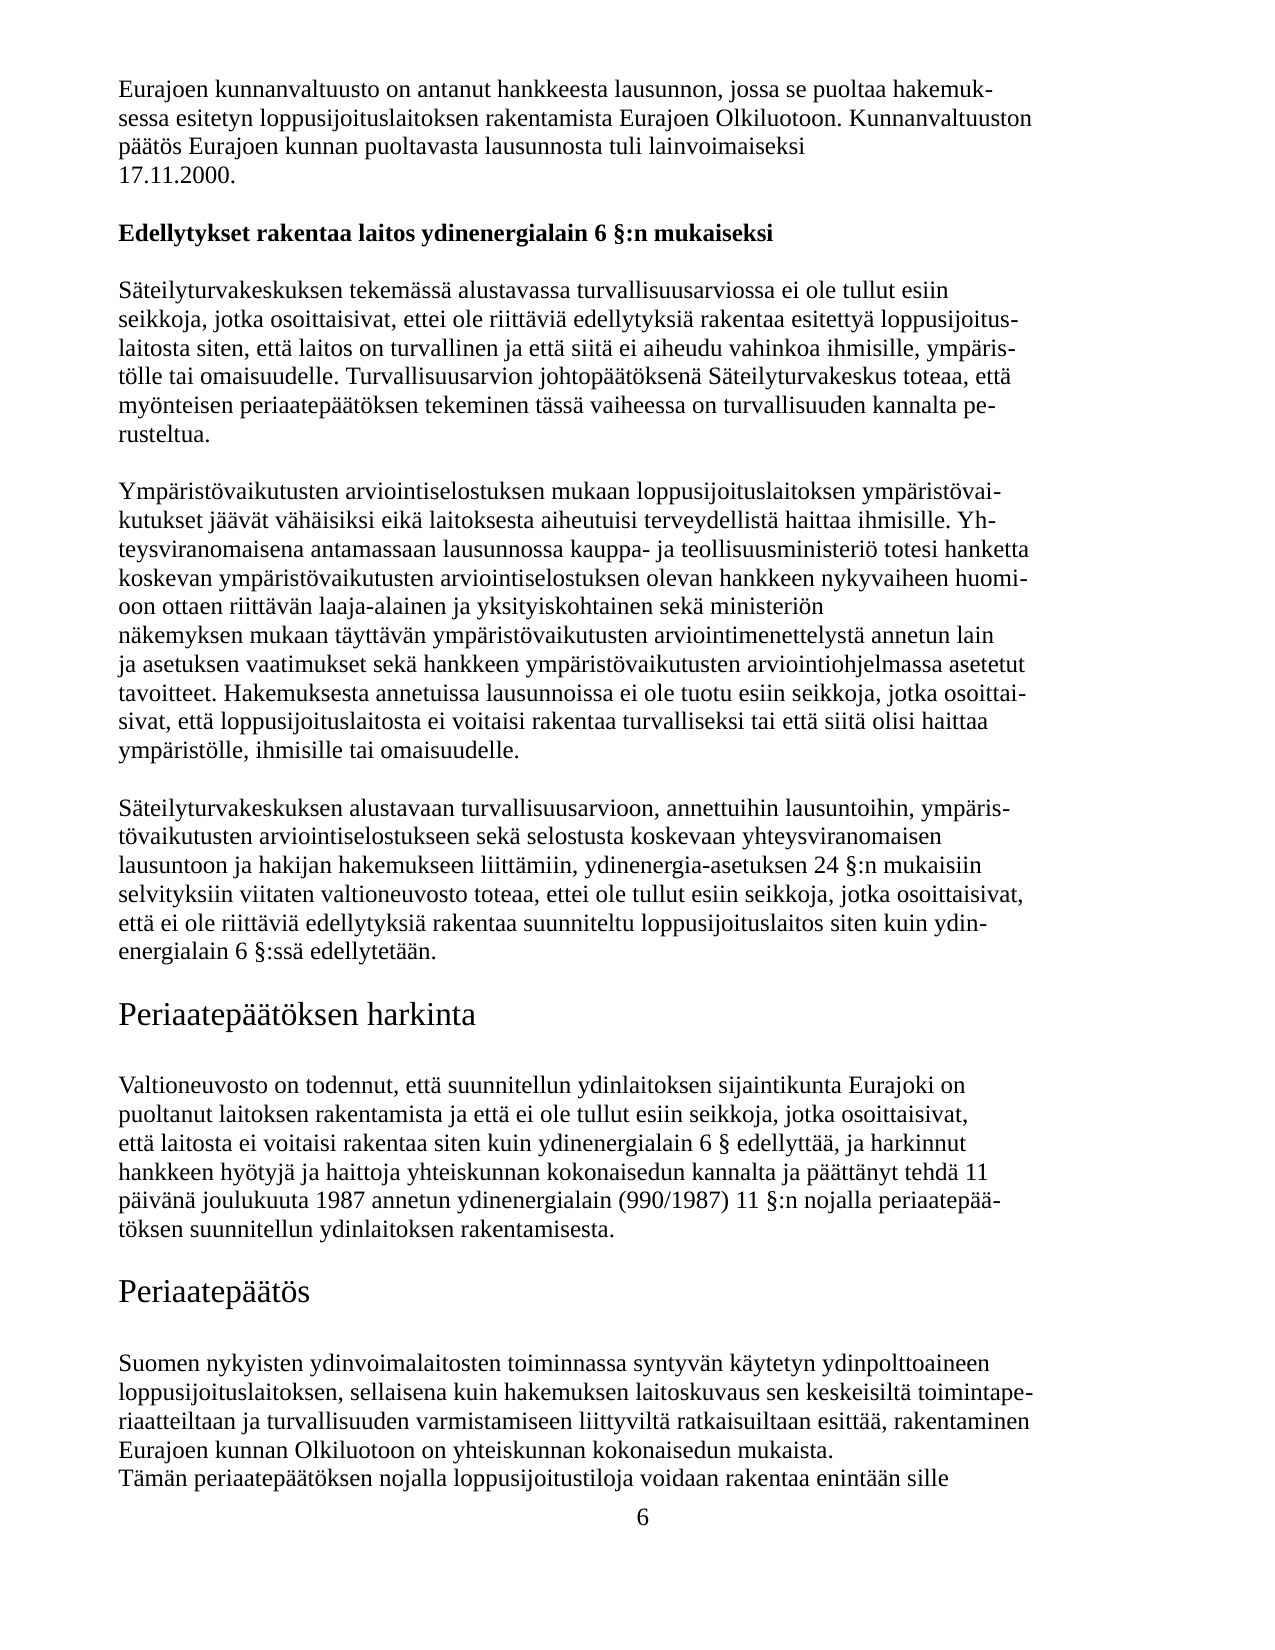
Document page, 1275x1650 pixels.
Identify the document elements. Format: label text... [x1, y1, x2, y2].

text hankkeen hyötyjä ja haittoja yhteiskunnan kokonaisedun kannalta ja päättänyt tehdä 11 [118, 1157, 1034, 1186]
text Tämän periaatepäätöksen nojalla loppusijoitustiloja voidaan rakentaa enintään sille [118, 1463, 1034, 1492]
text 17.11.2000. [118, 160, 1034, 189]
text Eurajoen kunnanvaltuusto on antanut hankkeesta lausunnon, jossa se puoltaa hakemuk­sessa esitetyn loppusijoituslaitoksen rakentamista Eurajoen Olkiluotoon. Kunnanvaltuuston päätös Eurajoen kunnan puoltavasta lausunnosta tuli lainvoimaiseksi [118, 74, 1034, 160]
text Edellytykset rakentaa laitos ydinenergialain 6 §:n mukaiseksi [118, 218, 1034, 246]
text tavoitteet. Hakemuksesta annetuissa lausunnoissa ei ole tuotu esiin seikkoja, jotka osoittai­sivat, että loppusijoituslaitosta ei voitaisi rakentaa turvalliseksi tai että siitä olisi haittaa ympäristölle, ihmisille tai omaisuudelle. [118, 678, 1034, 764]
text Valtioneuvosto on todennut, että suunnitellun ydinlaitoksen sijaintikunta Eurajoki on [118, 1071, 1034, 1099]
text näkemyksen mukaan täyttävän ympäristövaikutusten arviointimenettelystä annetun lain [118, 620, 1034, 649]
text Suomen nykyisten ydinvoimalaitosten toiminnassa syntyvän käytetyn ydinpolttoaineen [118, 1348, 1034, 1377]
text Periaatepäätöksen harkinta [118, 994, 1034, 1032]
text seikkoja, jotka osoittaisivat, ettei ole riittäviä edellytyksiä rakentaa esitettyä loppusijoitus­laitosta siten, että laitos on turvallinen ja että siitä ei aiheudu vahinkoa ihmisille, ympäris­tölle tai omaisuudelle. Turvallisuusarvion johtopäätöksenä Säteilyturvakeskus toteaa, että myönteisen periaatepäätöksen tekeminen tässä vaiheessa on turvallisuuden kannalta pe­rusteltua. [118, 304, 1034, 448]
text Ympäristövaikutusten arviointiselostuksen mukaan loppusijoituslaitoksen ympäristövai­kutukset jäävät vähäisiksi eikä laitoksesta aiheutuisi terveydellistä haittaa ihmisille. Yh­teysviranomaisena antamassaan lausunnossa kauppa- ja teollisuusministeriö totesi hanketta koskevan ympäristövaikutusten arviointiselostuksen olevan hankkeen nykyvaiheen huomi­oon ottaen riittävän laaja-alainen ja yksityiskohtainen sekä ministeriön [118, 476, 1034, 620]
text Säteilyturvakeskuksen alustavaan turvallisuusarvioon, annettuihin lausuntoihin, ympäris­tövaikutusten arviointiselostukseen sekä selostusta koskevaan yhteysviranomaisen [118, 793, 1034, 850]
text selvityksiin viitaten valtioneuvosto toteaa, ettei ole tullut esiin seikkoja, jotka osoittaisivat, [118, 879, 1034, 908]
text Periaatepäätös [118, 1272, 1034, 1310]
text loppusijoituslaitoksen, sellaisena kuin hakemuksen laitoskuvaus sen keskeisiltä toimintape­riaatteiltaan ja turvallisuuden varmistamiseen liittyviltä ratkaisuiltaan esittää, rakentaminen Eurajoen kunnan Olkiluotoon on yhteiskunnan kokonaisedun mukaista. [118, 1377, 1034, 1463]
text ja asetuksen vaatimukset sekä hankkeen ympäristövaikutusten arviointiohjelmassa asetetut [118, 649, 1034, 678]
text Säteilyturvakeskuksen tekemässä alustavassa turvallisuusarviossa ei ole tullut esiin [118, 275, 1034, 304]
text päivänä joulukuuta 1987 annetun ydinenergialain (990/1987) 11 §:n nojalla periaatepää­töksen suunnitellun ydinlaitoksen rakentamisesta. [118, 1186, 1034, 1243]
text että ei ole riittäviä edellytyksiä rakentaa suunniteltu loppusijoituslaitos siten kuin ydin­energialain 6 §:ssä edellytetään. [118, 908, 1034, 965]
text lausuntoon ja hakijan hakemukseen liittämiin, ydinenergia-asetuksen 24 §:n mukaisiin [118, 850, 1034, 879]
text että laitosta ei voitaisi rakentaa siten kuin ydinenergialain 6 § edellyttää, ja harkinnut [118, 1128, 1034, 1157]
text puoltanut laitoksen rakentamista ja että ei ole tullut esiin seikkoja, jotka osoittaisivat, [118, 1099, 1034, 1128]
